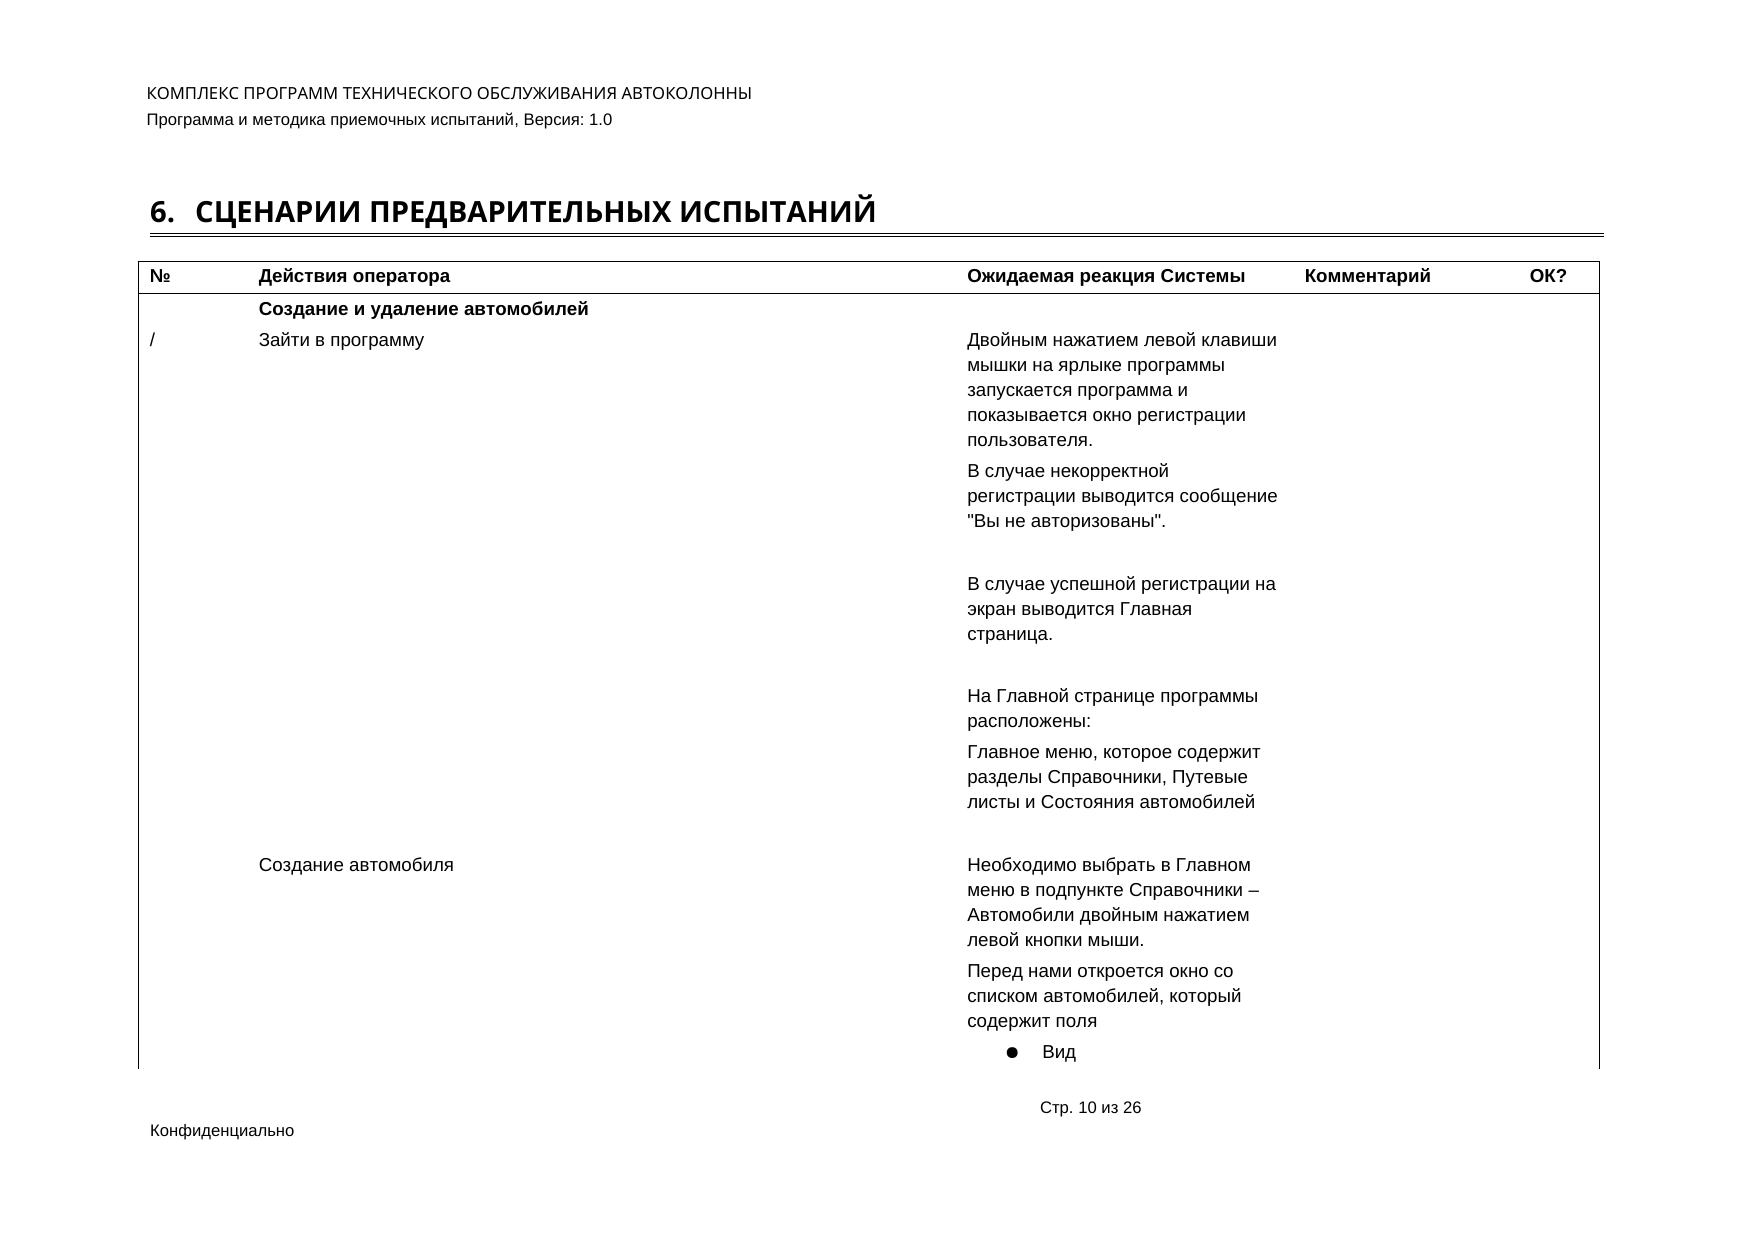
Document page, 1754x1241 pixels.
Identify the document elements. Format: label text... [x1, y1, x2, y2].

table_header Комментарий [1293, 262, 1518, 293]
table_cell Зайти в программу [247, 325, 956, 850]
table_cell [956, 294, 1293, 325]
table_cell [1293, 325, 1518, 850]
table_cell / [139, 325, 247, 850]
table_cell [1293, 294, 1518, 325]
table_cell [1518, 325, 1599, 850]
table_cell Двойным нажатием левой клавиши мышки на ярлыке программы запускается программа и показывается окно регистрации пользователя. В случае некорректной регистрации выводится сообщение "Вы не авторизованы". В случае успешной регистрации на экран выводится Главная страница. На Главной странице программы расположены: Главное меню, которое содержит разделы Справочники, Путевые листы и Состояния автомобилей [956, 325, 1293, 850]
table_cell Создание и удаление автомобилей [247, 294, 956, 325]
table_cell [1293, 850, 1518, 1069]
table_cell [1518, 294, 1599, 325]
table_cell [139, 294, 247, 325]
table_cell [139, 850, 247, 1069]
table_header Действия оператора [247, 262, 956, 293]
table_header Ожидаемая реакция Системы [956, 262, 1293, 293]
table_header ОК? [1518, 262, 1599, 293]
subtitle Сценарии предварительных испытаний [150, 192, 1604, 233]
table_cell [1518, 850, 1599, 1069]
table_cell Необходимо выбрать в Главном меню в подпункте Справочники – Автомобили двойным нажатием левой кнопки мыши. Перед нами откроется окно со списком автомобилей, который содержит поля Вид Пробег Показание № СТП Дата начала эксплуатации Тип Марка Модель Тип топлива Правой кнопкой мыши вызывается контекстное меню, в котором выбирается пункт "Вставить" В списке появляется новая пустая строка. При нажатии на поле "Вид" правой кнопкой мыши вызывается контекстное меню, в котором можно выбрать пункт "Редактировать". При выборе пункта "Редактировать" вызывается экранная форма выбора вида автомобиля. При нажатии на поле Пробег двойным нажатием клавиши мышки или выборе пункта контекстного меню "Редактировать" пользователю предоставляется возможность собственноручно ввести данные. При нажатии на поле "Дата начала эксплуатации" и выборе пункта меню "Редактировать" правой кнопкой мыши, вызывается экранная форма выбора даты. При нажатии на поле "Тип" и выборе пункта меню "Редактировать" вызывается экранная форма выбора типа автомобиля При нажатии на поле "Марка" и выборе пункта меню "Редактировать" вызывается экранная форма выбора марки автомобиля При нажатии на поле "Модель" и выборе пункта меню "Редактировать" вызывается экранная форма выбора модели автомобиля При нажатии на поле "Тип топлива" и выборе пункта меню "Редактировать" вызывается экранная форма выбора типа топлива. При нажатии в меню навигации кнопки "Сохранить" данные об автомобиле сохраняются. [956, 850, 1293, 1069]
table_cell Создание автомобиля [247, 850, 956, 1069]
table_header № [139, 262, 247, 293]
